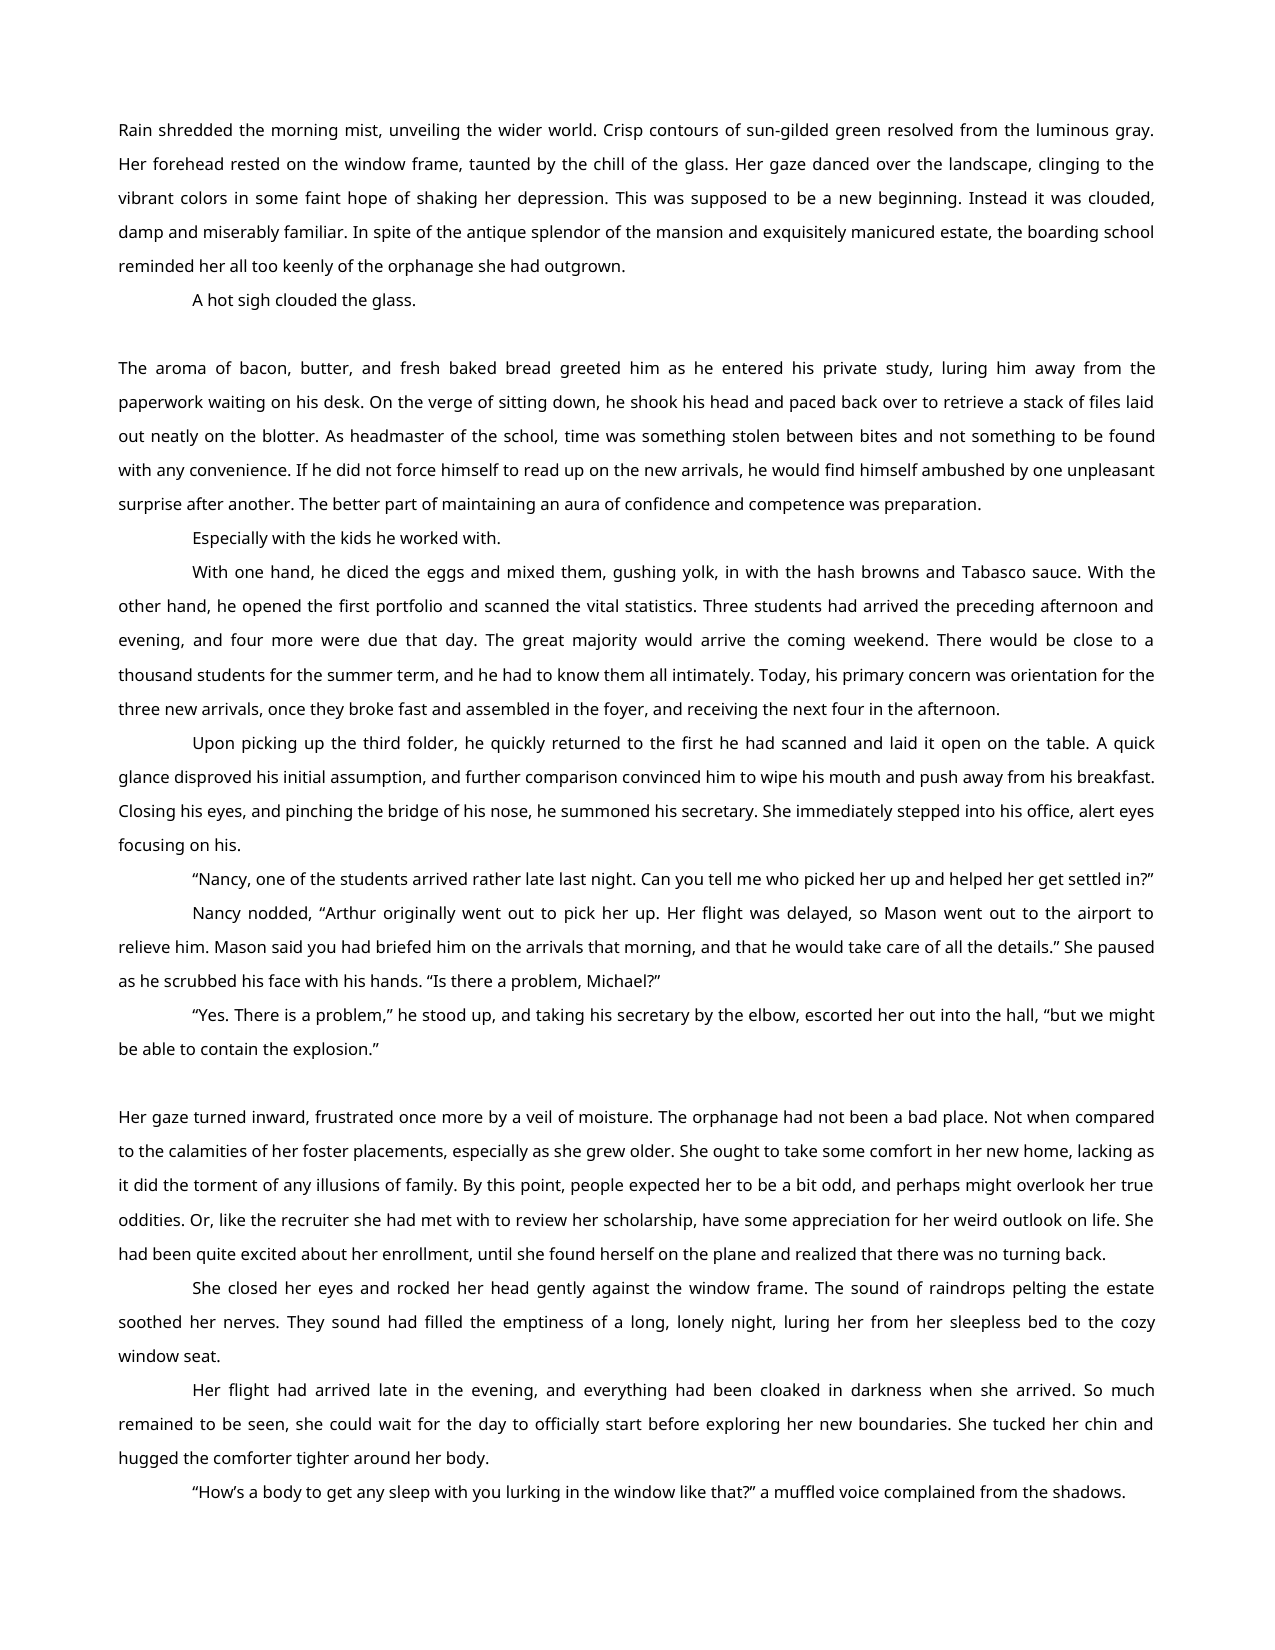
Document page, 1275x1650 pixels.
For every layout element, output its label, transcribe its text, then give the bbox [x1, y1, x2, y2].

text Nancy nodded, “Arthur originally went out to pick her up. Her flight was delayed, so Mason went out to the airport to relieve him. Mason said you had briefed him on the arrivals that morning, and that he would take care of all the details.” She paused as he scrubbed his face with his hands. “Is there a problem, Michael?” [118, 902, 1157, 992]
text “Yes. There is a problem,” he stood up, and taking his secretary by the elbow, escorted her out into the hall, “but we might be able to contain the explosion.” [118, 1004, 1157, 1061]
text “Nancy, one of the students arrived rather late last night. Can you tell me who picked her up and helped her get settled in?” [118, 867, 1157, 890]
text A hot sigh clouded the glass. [118, 288, 1157, 311]
text Her flight had arrived late in the evening, and everything had been cloaked in darkness when she arrived. So much remained to be seen, she could wait for the day to officially start before exploring her new boundaries. She tucked her chin and hugged the comforter tighter around her body. [118, 1378, 1157, 1469]
text The aroma of bacon, butter, and fresh baked bread greeted him as he entered his private study, luring him away from the paperwork waiting on his desk. On the verge of sitting down, he shook his head and paced back over to retrieve a stack of files laid out neatly on the blotter. As headmaster of the school, time was something stolen between bites and not something to be found with any convenience. If he did not force himself to read up on the new arrivals, he would find himself ambushed by one unpleasant surprise after another. The better part of maintaining an aura of confidence and competence was preparation. [118, 357, 1157, 516]
text “How’s a body to get any sleep with you lurking in the window like that?” a muffled voice complained from the shadows. [118, 1481, 1157, 1503]
text Rain shredded the morning mist, unveiling the wider world. Crisp contours of sun-gilded green resolved from the luminous gray. Her forehead rested on the window frame, taunted by the chill of the glass. Her gaze danced over the landscape, clinging to the vibrant colors in some faint hope of shaking her depression. This was supposed to be a new beginning. Instead it was clouded, damp and miserably familiar. In spite of the antique splendor of the mansion and exquisitely manicured estate, the boarding school reminded her all too keenly of the orphanage she had outgrown. [118, 118, 1157, 277]
text With one hand, he diced the eggs and mixed them, gushing yolk, in with the hash browns and Tabasco sauce. With the other hand, he opened the first portfolio and scanned the vital statistics. Three students had arrived the preceding afternoon and evening, and four more were due that day. The great majority would arrive the coming weekend. There would be close to a thousand students for the summer term, and he had to know them all intimately. Today, his primary concern was orientation for the three new arrivals, once they broke fast and assembled in the foyer, and receiving the next four in the afternoon. [118, 561, 1157, 720]
text Upon picking up the third folder, he quickly returned to the first he had scanned and laid it open on the table. A quick glance disproved his initial assumption, and further comparison convinced him to wipe his mouth and push away from his breakfast. Closing his eyes, and pinching the bridge of his nose, he summoned his secretary. She immediately stepped into his office, alert eyes focusing on his. [118, 731, 1157, 856]
text She closed her eyes and rocked her head gently against the window frame. The sound of raindrops pelting the estate soothed her nerves. They sound had filled the emptiness of a long, lonely night, luring her from her sleepless bed to the cozy window seat. [118, 1276, 1157, 1367]
text Especially with the kids he worked with. [118, 527, 1157, 549]
text Her gaze turned inward, frustrated once more by a veil of moisture. The orphanage had not been a bad place. Not when compared to the calamities of her foster placements, especially as she grew older. She ought to take some comfort in her new home, lacking as it did the torment of any illusions of family. By this point, people expected her to be a bit odd, and perhaps might overlook her true oddities. Or, like the recruiter she had met with to review her scholarship, have some appreciation for her weird outlook on life. She had been quite excited about her enrollment, until she found herself on the plane and realized that there was no turning back. [118, 1106, 1157, 1265]
